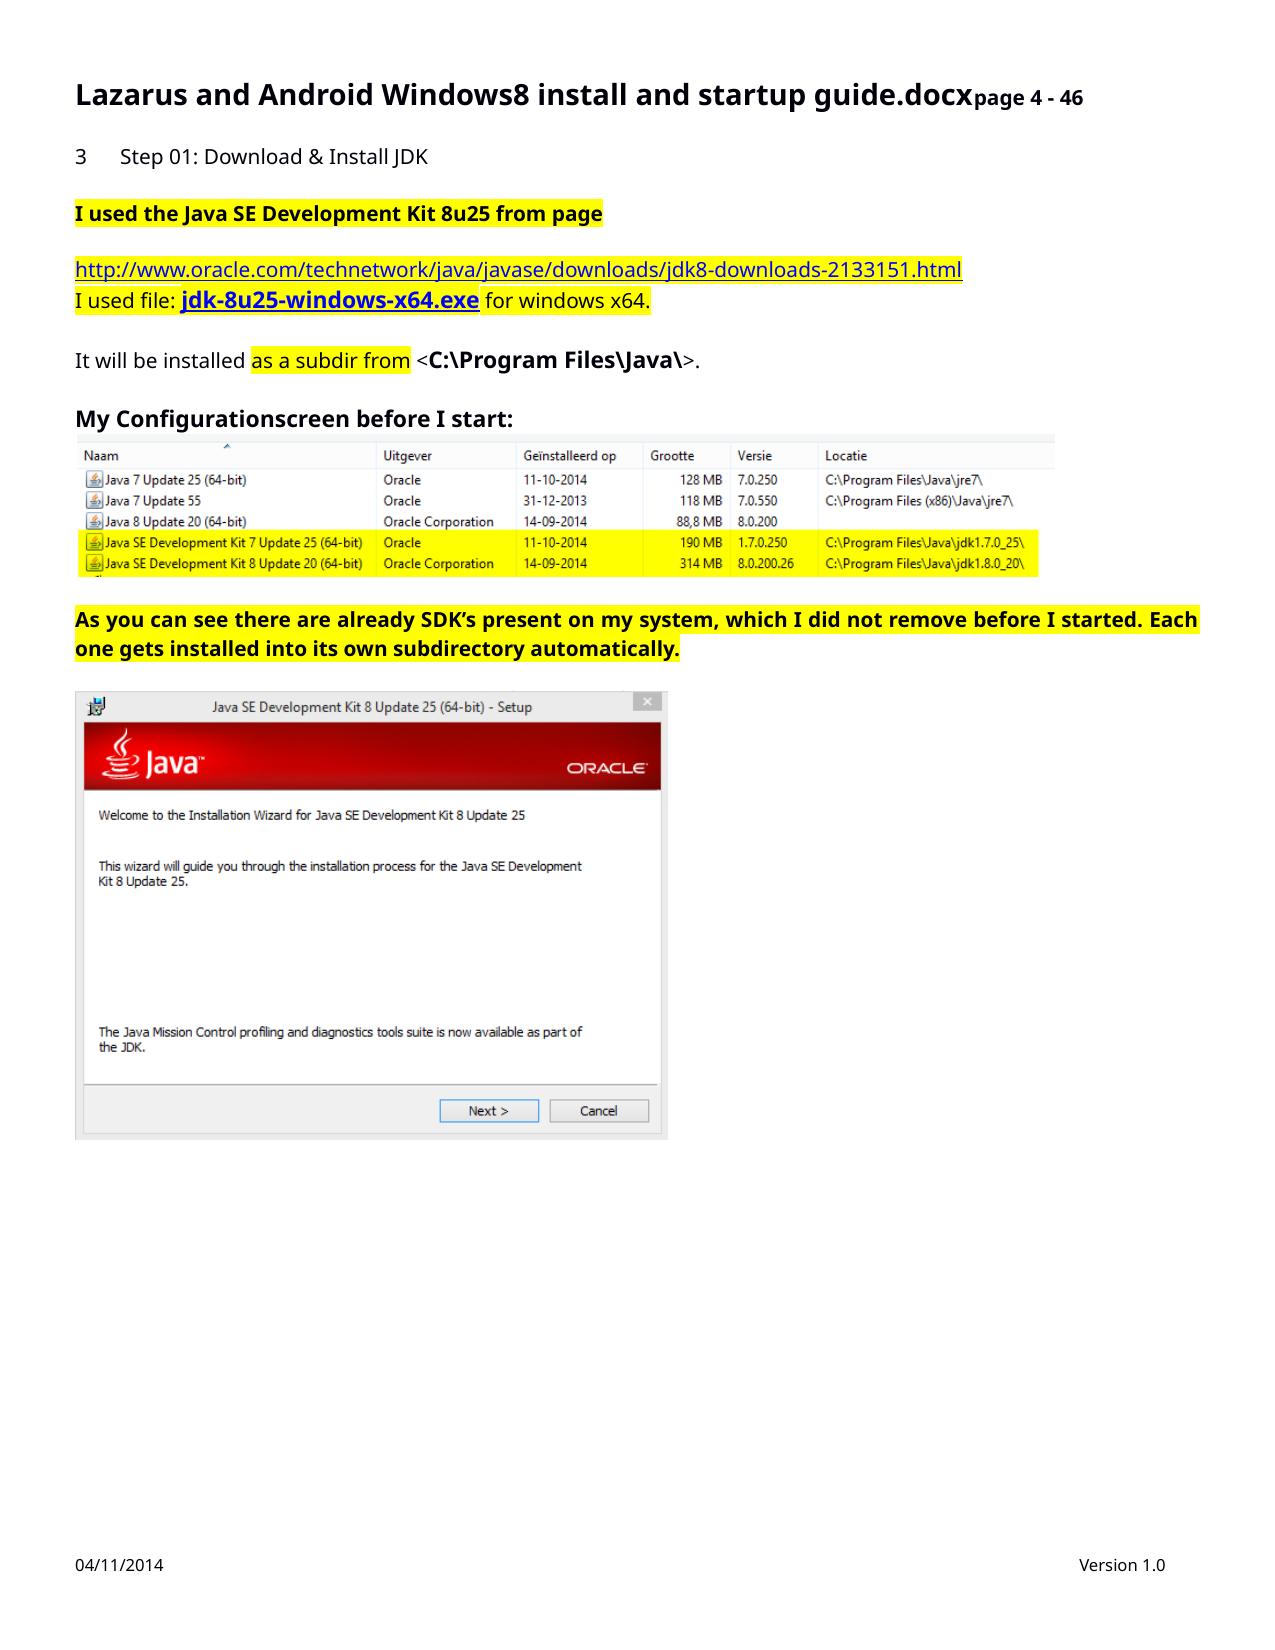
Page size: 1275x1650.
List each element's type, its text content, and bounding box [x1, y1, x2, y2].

text I used file: jdk-8u25-windows-x64.exe for windows x64. [75, 284, 1200, 315]
text As you can see there are already SDK’s present on my system, which I did not remove before I started. Each one gets installed into its own subdirectory automatically. [75, 605, 1200, 662]
text http://www.oracle.com/technetwork/java/javase/downloads/jdk8-downloads-2133151.html [75, 256, 1200, 284]
text I used the Java SE Development Kit 8u25 from page [75, 199, 1200, 227]
subtitle Step 01: Download & Install JDK [75, 142, 1200, 170]
picture [75, 434, 1055, 577]
picture [75, 690, 669, 1140]
text My Configurationscreen before I start: [75, 403, 1200, 435]
text It will be installed as a subdir from <C:\Program Files\Java\>. [75, 344, 1200, 375]
